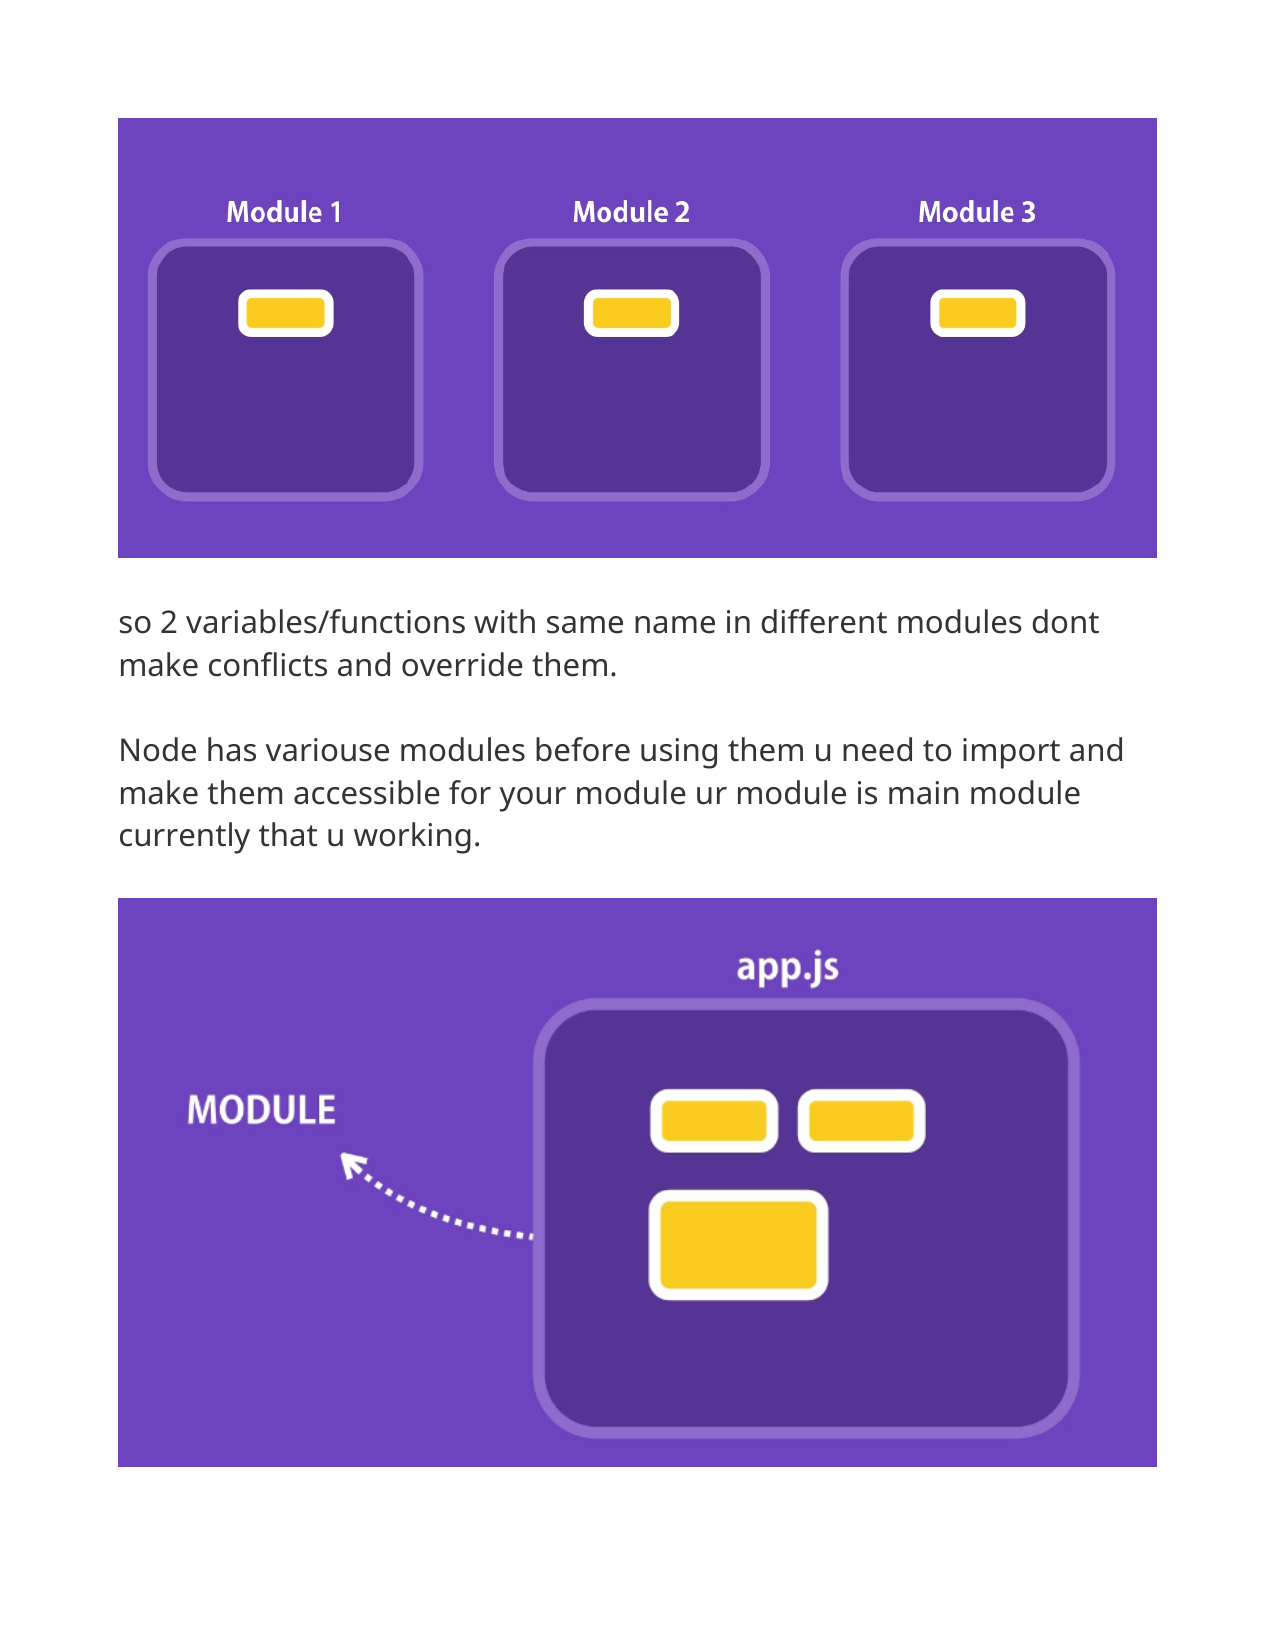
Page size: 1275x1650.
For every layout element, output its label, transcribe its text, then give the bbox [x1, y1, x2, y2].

text Node has variouse modules before using them u need to import and make them accessible for your module ur module is main module currently that u working. [118, 728, 1157, 856]
text so 2 variables/functions with same name in different modules dont make conflicts and override them. [118, 600, 1157, 686]
picture [118, 118, 1157, 558]
picture [118, 898, 1157, 1467]
